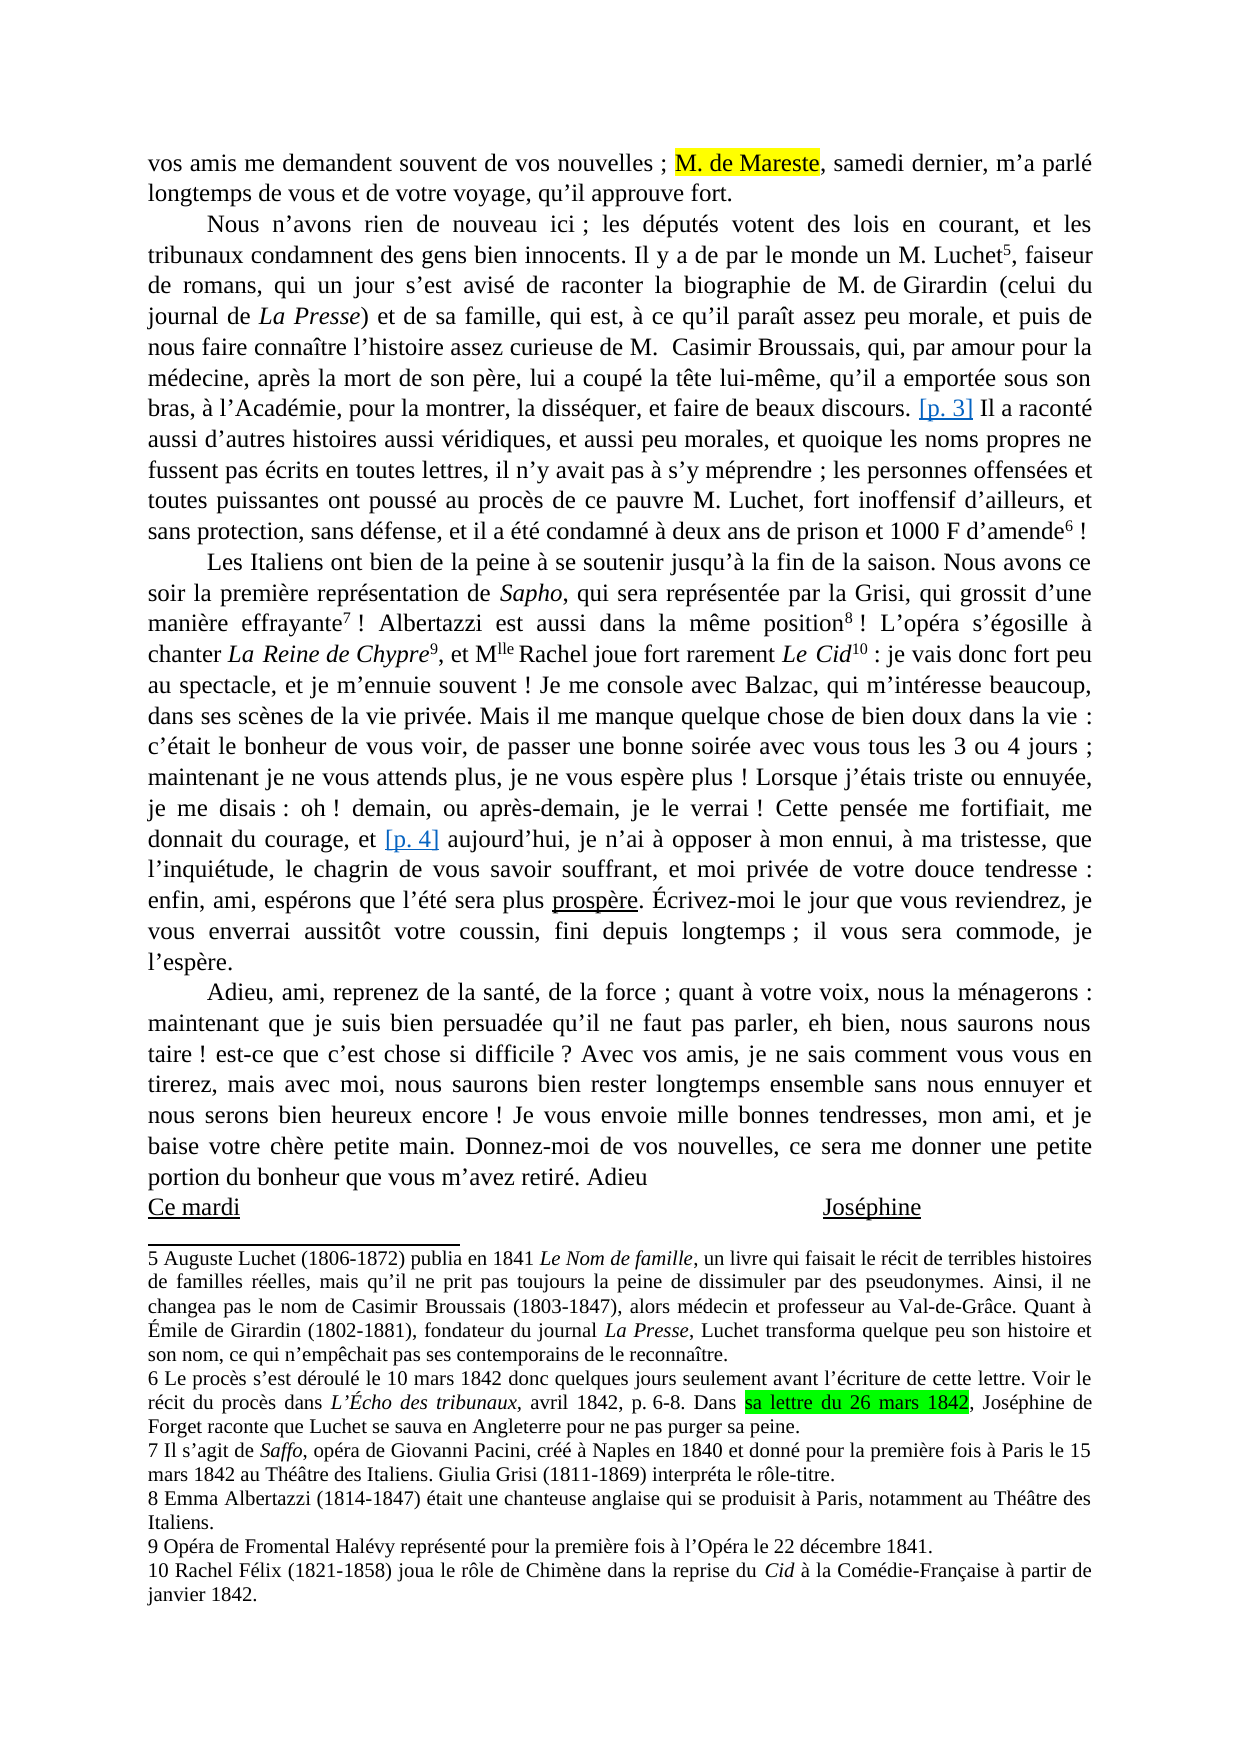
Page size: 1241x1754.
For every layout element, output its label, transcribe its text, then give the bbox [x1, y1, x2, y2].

text Rachel Félix (1821-1858) joua le rôle de Chimène dans la reprise du Cid à la Comédie-Française à partir de janvier 1842. [148, 1558, 1093, 1606]
text Le procès s’est déroulé le 10 mars 1842 donc quelques jours seulement avant l’écriture de cette lettre. Voir le récit du procès dans L’Écho des tribunaux, avril 1842, p. 6-8. Dans sa lettre du 26 mars 1842, Joséphine de Forget raconte que Luchet se sauva en Angleterre pour ne pas purger sa peine. [148, 1366, 1093, 1438]
text Nous n’avons rien de nouveau ici ; les députés votent des lois en courant, et les tribunaux condamnent des gens bien innocents. Il y a de par le monde un M. Luchet, faiseur de romans, qui un jour s’est avisé de raconter la biographie de M. de Girardin (celui du journal de La Presse) et de sa famille, qui est, à ce qu’il paraît assez peu morale, et puis de nous faire connaître l’histoire assez curieuse de M. Casimir Broussais, qui, par amour pour la médecine, après la mort de son père, lui a coupé la tête lui-même, qu’il a emportée sous son bras, à l’Académie, pour la montrer, la disséquer, et faire de beaux discours. [p. 3] Il a raconté aussi d’autres histoires aussi véridiques, et aussi peu morales, et quoique les noms propres ne fussent pas écrits en toutes lettres, il n’y avait pas à s’y méprendre ; les personnes offensées et toutes puissantes ont poussé au procès de ce pauvre M. Luchet, fort inoffensif d’ailleurs, et sans protection, sans défense, et il a été condamné à deux ans de prison et 1000 F d’amende ! [148, 209, 1093, 545]
text Les Italiens ont bien de la peine à se soutenir jusqu’à la fin de la saison. Nous avons ce soir la première représentation de Sapho, qui sera représentée par la Grisi, qui grossit d’une manière effrayante ! Albertazzi est aussi dans la même position ! L’opéra s’égosille à chanter La Reine de Chypre, et Mlle Rachel joue fort rarement Le Cid : je vais donc fort peu au spectacle, et je m’ennuie souvent ! Je me console avec Balzac, qui m’intéresse beaucoup, dans ses scènes de la vie privée. Mais il me manque quelque chose de bien doux dans la vie : c’était le bonheur de vous voir, de passer une bonne soirée avec vous tous les 3 ou 4 jours ; maintenant je ne vous attends plus, je ne vous espère plus ! Lorsque j’étais triste ou ennuyée, je me disais : oh ! demain, ou après-demain, je le verrai ! Cette pensée me fortifiait, me donnait du courage, et [p. 4] aujourd’hui, je n’ai à opposer à mon ennui, à ma tristesse, que l’inquiétude, le chagrin de vous savoir souffrant, et moi privée de votre douce tendresse : enfin, ami, espérons que l’été sera plus prospère. Écrivez-moi le jour que vous reviendrez, je vous enverrai aussitôt votre coussin, fini depuis longtemps ; il vous sera commode, je l’espère. [148, 547, 1093, 975]
text Opéra de Fromental Halévy représenté pour la première fois à l’Opéra le 22 décembre 1841. [148, 1534, 1093, 1558]
text Il s’agit de Saffo, opéra de Giovanni Pacini, créé à Naples en 1840 et donné pour la première fois à Paris le 15 mars 1842 au Théâtre des Italiens. Giulia Grisi (1811-1869) interpréta le rôle-titre. [148, 1438, 1093, 1486]
text Ce mardi Joséphine [148, 1192, 1093, 1221]
text [p.1] Il est vrai, mon ami, que j’espérais recevoir de vos nouvelles plus tôt, j’étais inquiète de votre santé. Jouissez de la campagne, puisqu’elle vous fait du bien, et ne faut-il pas, hélas ! que je m’habitue à rester longtemps sans vous voir ? L’absence est une chose cruelle pour les personnes qui s’aiment, et surtout pour nous, qui n’y avons pas été habitués. C’est en soupirant que je pense, ami, à votre voyage d’Italie, et cependant, je vous engage vivement à persister ; il s’agit de votre santé, et par cela même, de beaucoup de choses fort graves. Je crois en effet que les villes d’Italie sont bien différentes de notre Paris, elles doivent avoir un charme particulier, pour un artiste, et quel beau climat ! Louise me disait, il y a quelques jours, que se trouvant à Naples au mois de décembre, elle était dans une auberge, à un balcon, où elle ne put rester, tant l’air était étouffant, et le soleil brûlant ! Je conçois, mon ami, que vous serez obligé, à votre retour, de prendre beaucoup de ménagements ; si vous pouvez vous remettre au travail, vous serez aussi obligé de vous imposer le plus grand silence [p. 2] : est-ce que cette réclusion sera aussi pour moi ? Je ne vous demanderai pas une parole, heureuse de vous voir, de vous serrer, de vous baiser la main, pas autre chose, mon ami. Je suis fâchée que vous ne puissiez pas continuer vos travaux, étant ainsi établi à la campagne, et je comprends votre effroi de ce Paris, qui n’est séduisant que pour les personnes qui ont besoin du monde, et de ses plaisirs, mais pour une personne souffrante, solitaire, tout ce bruit serre le cœur ! Tous vos amis me demandent souvent de vos nouvelles ; M. de Mareste, samedi dernier, m’a parlé longtemps de vous et de votre voyage, qu’il approuve fort. [148, 148, 1093, 207]
text Adieu, ami, reprenez de la santé, de la force ; quant à votre voix, nous la ménagerons : maintenant que je suis bien persuadée qu’il ne faut pas parler, eh bien, nous saurons nous taire ! est-ce que c’est chose si difficile ? Avec vos amis, je ne sais comment vous vous en tirerez, mais avec moi, nous saurons bien rester longtemps ensemble sans nous ennuyer et nous serons bien heureux encore ! Je vous envoie mille bonnes tendresses, mon ami, et je baise votre chère petite main. Donnez-moi de vos nouvelles, ce sera me donner une petite portion du bonheur que vous m’avez retiré. Adieu [148, 977, 1093, 1190]
text Auguste Luchet (1806-1872) publia en 1841 Le Nom de famille, un livre qui faisait le récit de terribles histoires de familles réelles, mais qu’il ne prit pas toujours la peine de dissimuler par des pseudonymes. Ainsi, il ne changea pas le nom de Casimir Broussais (1803-1847), alors médecin et professeur au Val-de-Grâce. Quant à Émile de Girardin (1802-1881), fondateur du journal La Presse, Luchet transforma quelque peu son histoire et son nom, ce qui n’empêchait pas ses contemporains de le reconnaître. [148, 1245, 1093, 1366]
text Emma Albertazzi (1814-1847) était une chanteuse anglaise qui se produisit à Paris, notamment au Théâtre des Italiens. [148, 1486, 1093, 1534]
